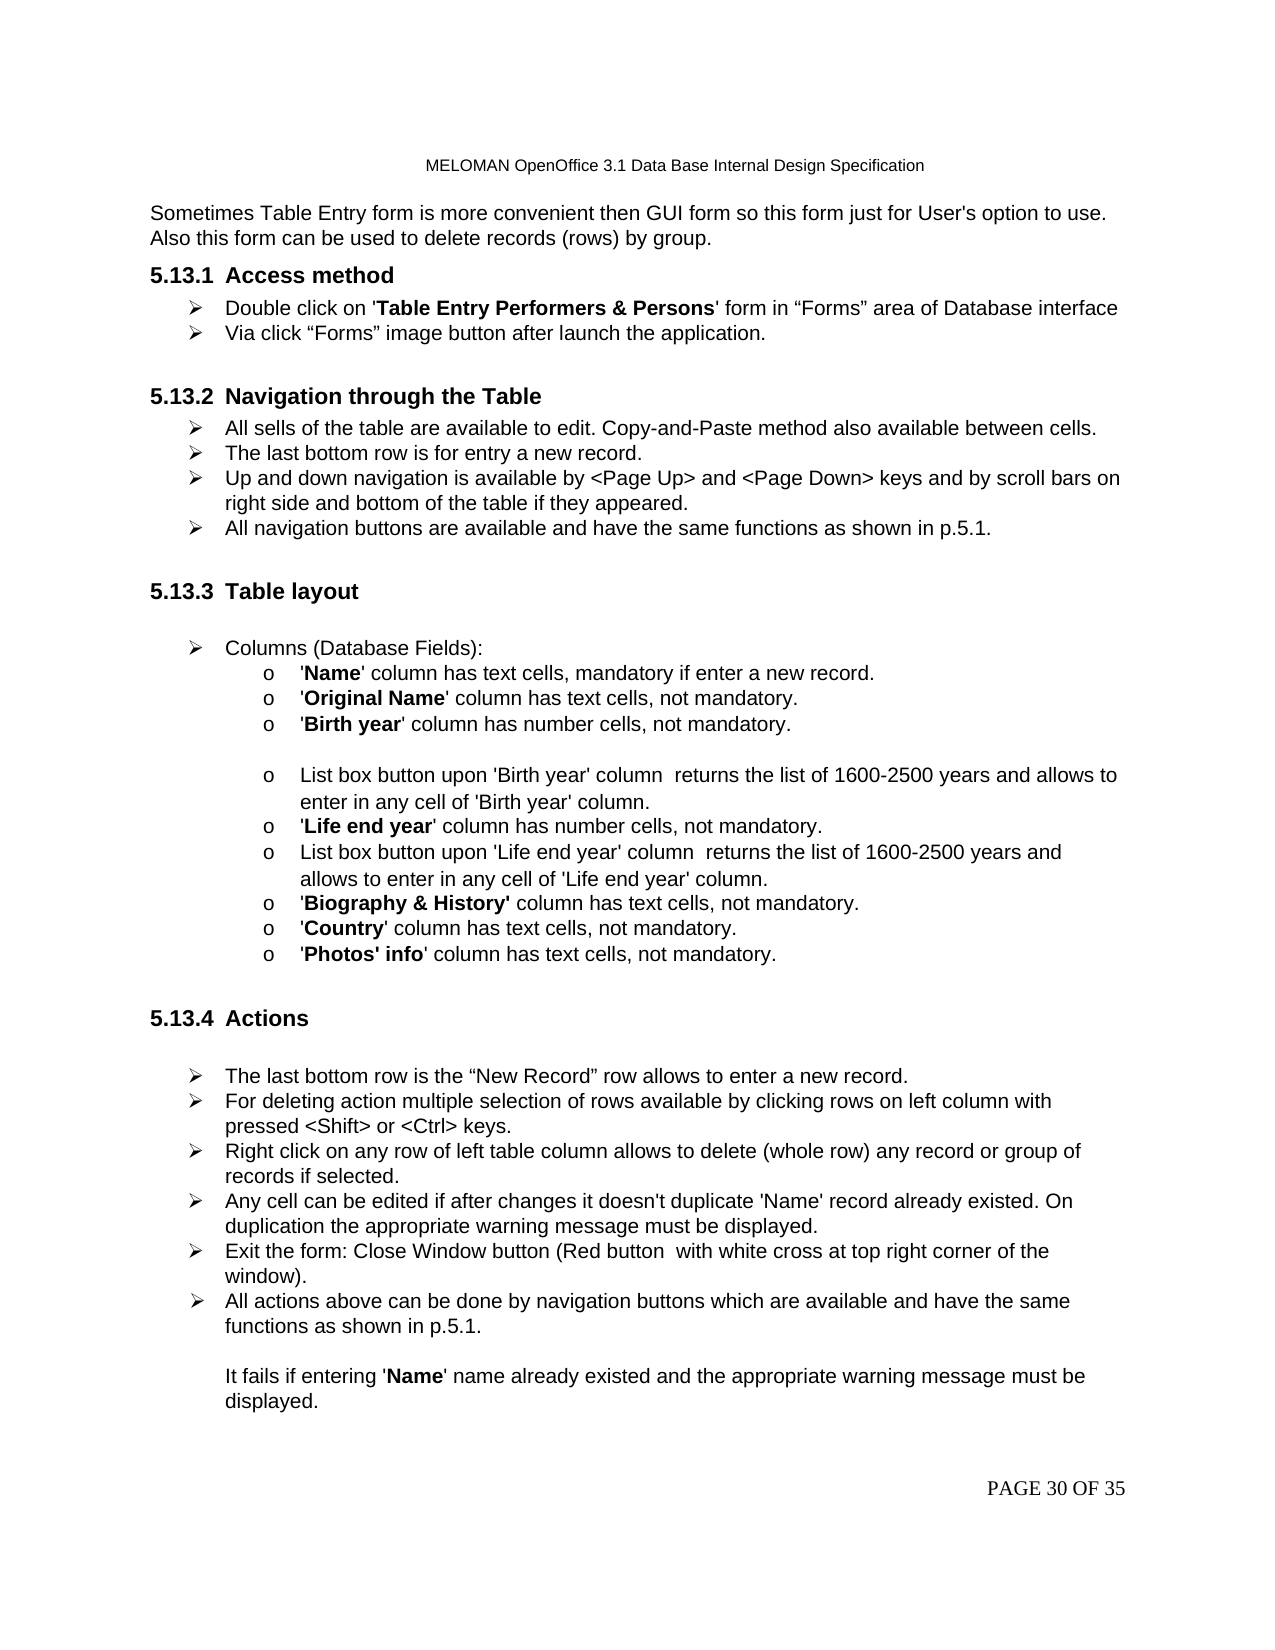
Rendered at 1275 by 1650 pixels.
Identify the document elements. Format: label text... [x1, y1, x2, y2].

list Up and down navigation is available by <Page Up> and <Page Down> keys and by scroll bars on right side and bottom of the table if they appeared. [187, 465, 1125, 515]
text Also this form can be used to delete records (rows) by group. [150, 225, 1125, 250]
list 'Biography & History' column has text cells, not mandatory. [262, 890, 1125, 916]
list 'Original Name' column has text cells, not mandatory. [262, 686, 1125, 712]
list Exit the form: Close Window button (Red button with white cross at top right corner of the window). [187, 1238, 1125, 1288]
list List box button upon 'Life end year' column returns the list of 1600-2500 years and allows to enter in any cell of 'Life end year' column. [262, 839, 1125, 890]
list The last bottom row is the “New Record” row allows to enter a new record. [187, 1063, 1125, 1088]
list 'Country' column has text cells, not mandatory. [262, 916, 1125, 942]
subtitle Table layout [150, 578, 1125, 604]
list All actions above can be done by navigation buttons which are available and have the same functions as shown in p.5.1. [189, 1288, 1125, 1338]
list Columns (Database Fields): [187, 635, 1125, 660]
list The last bottom row is for entry a new record. [187, 440, 1125, 465]
subtitle Actions [150, 1005, 1125, 1032]
list Via click “Forms” image button after launch the application. [187, 320, 1125, 345]
list For deleting action multiple selection of rows available by clicking rows on left column with pressed <Shift> or <Ctrl> keys. [187, 1088, 1125, 1138]
list Any cell can be edited if after changes it doesn't duplicate 'Name' record already existed. On duplication the appropriate warning message must be displayed. [187, 1188, 1125, 1238]
list 'Name' column has text cells, mandatory if enter a new record. [262, 660, 1125, 686]
subtitle Access method [150, 262, 1125, 289]
list 'Life end year' column has number cells, not mandatory. [262, 814, 1125, 839]
list It fails if entering 'Name' name already existed and the appropriate warning message must be displayed. [225, 1363, 1125, 1413]
list Right click on any row of left table column allows to delete (whole row) any record or group of records if selected. [187, 1138, 1125, 1188]
list 'Photos' info' column has text cells, not mandatory. [262, 942, 1125, 968]
subtitle Navigation through the Table [150, 383, 1125, 409]
text Sometimes Table Entry form is more convenient then GUI form so this form just for User's option to use. [150, 200, 1125, 225]
list All navigation buttons are available and have the same functions as shown in p.5.1. [187, 515, 1125, 540]
list Double click on 'Table Entry Performers & Persons' form in “Forms” area of Database interface [187, 295, 1125, 320]
list All sells of the table are available to edit. Copy-and-Paste method also available between cells. [187, 415, 1125, 440]
list List box button upon 'Birth year' column returns the list of 1600-2500 years and allows to enter in any cell of 'Birth year' column. [262, 763, 1125, 814]
list 'Birth year' column has number cells, not mandatory. [262, 712, 1125, 738]
